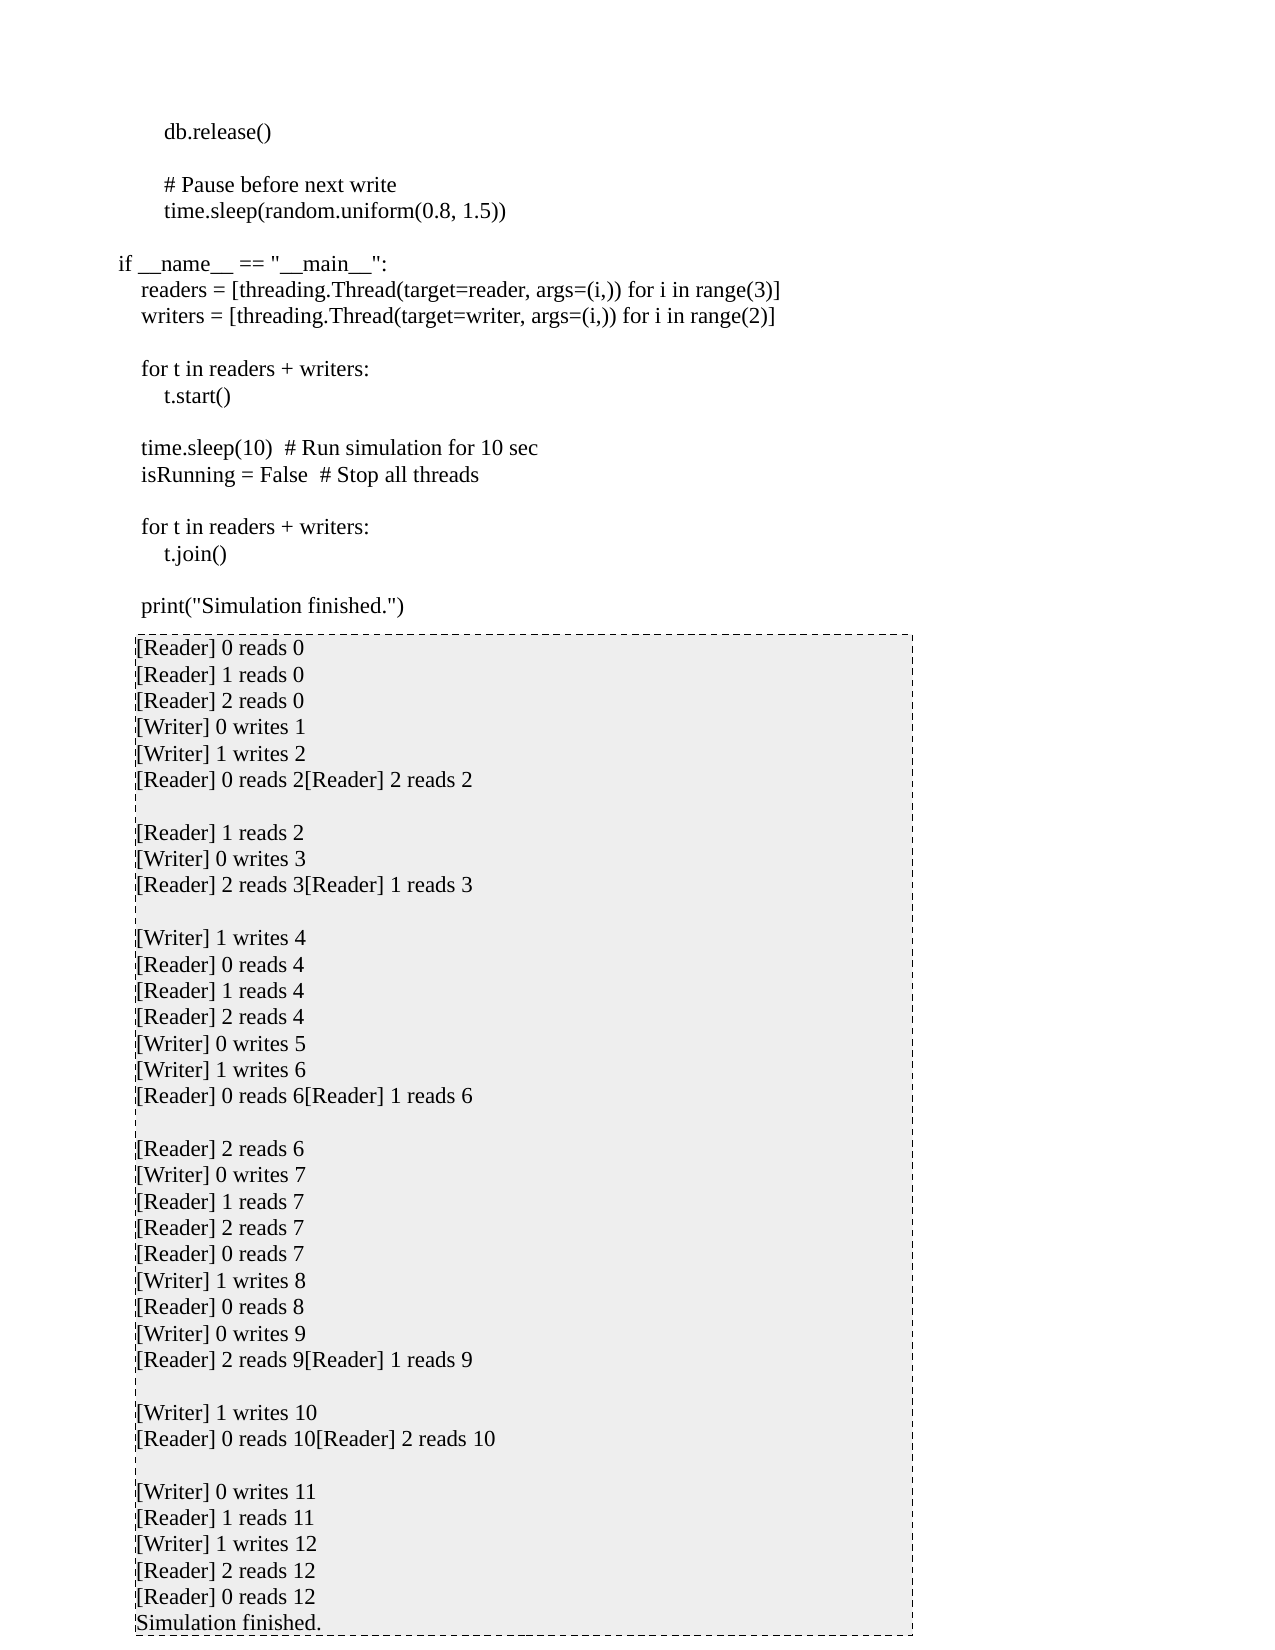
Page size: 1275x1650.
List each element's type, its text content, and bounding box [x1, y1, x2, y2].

text for t in readers + writers: [118, 513, 1157, 540]
text isRunning = False # Stop all threads [118, 461, 1157, 487]
text readers = [threading.Thread(target=reader, args=(i,)) for i in range(3)] [118, 276, 1157, 303]
text writers = [threading.Thread(target=writer, args=(i,)) for i in range(2)] [118, 303, 1157, 329]
text t.start() [118, 382, 1157, 408]
text time.sleep(random.uniform(0.8, 1.5)) [118, 197, 1157, 223]
text t.join() [118, 540, 1157, 566]
text db.release() [118, 118, 1157, 144]
text for t in readers + writers: [118, 355, 1157, 382]
text print("Simulation finished.") [118, 592, 1157, 619]
text time.sleep(10) # Run simulation for 10 sec [118, 434, 1157, 461]
text # Pause before next write [118, 171, 1157, 197]
text if __name__ == "__main__": [118, 250, 1157, 276]
